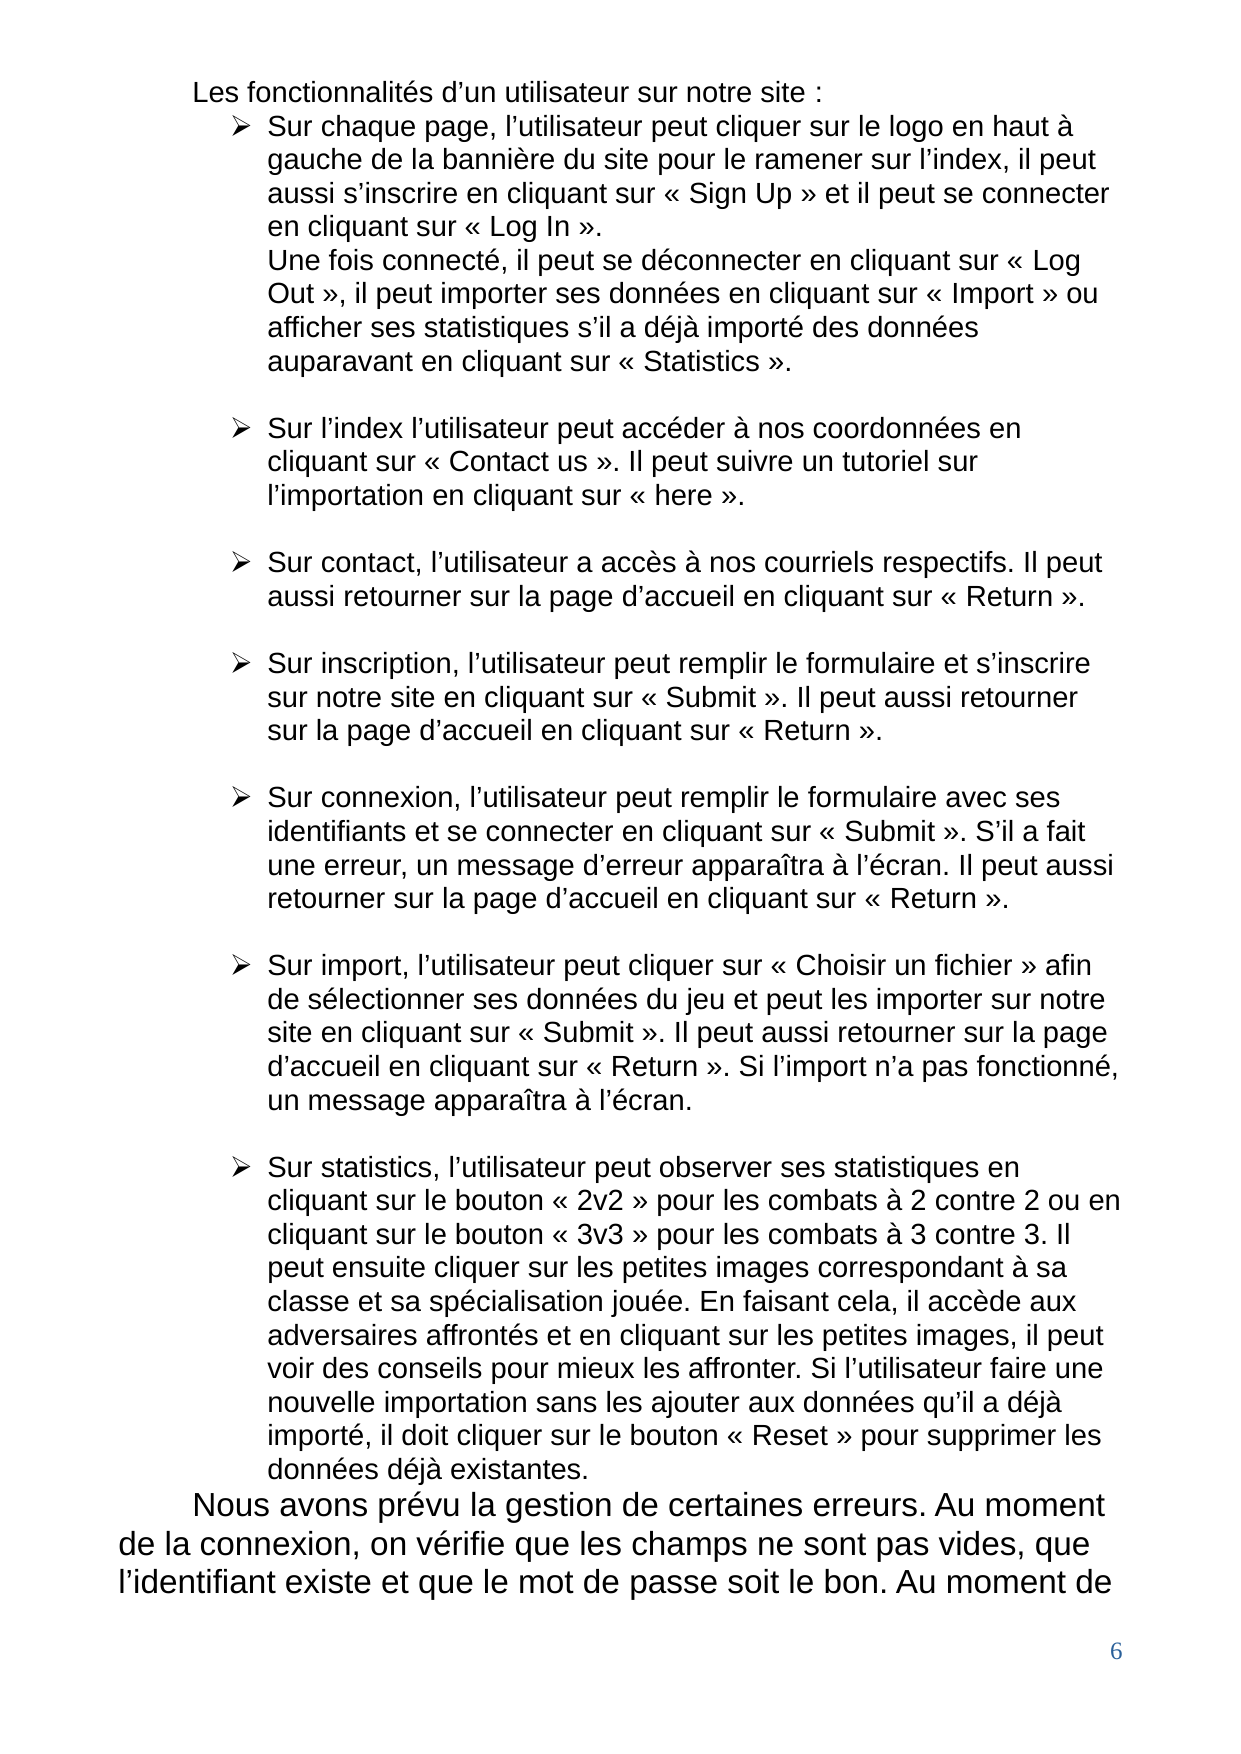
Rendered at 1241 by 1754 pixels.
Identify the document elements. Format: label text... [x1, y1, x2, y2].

list Sur import, l’utilisateur peut cliquer sur « Choisir un fichier » afin de sélectionner ses données du jeu et peut les importer sur notre site en cliquant sur « Submit ». Il peut aussi retourner sur la page d’accueil en cliquant sur « Return ». Si l’import n’a pas fonctionné, un message apparaîtra à l’écran. [229, 948, 1122, 1149]
text Nous avons prévu la gestion de certaines erreurs. Au moment de la connexion, on vérifie que les champs ne sont pas vides, que l’identifiant existe et que le mot de passe soit le bon. Au moment de [118, 1485, 1122, 1601]
text Une fois connecté, il peut se déconnecter en cliquant sur « Log Out », il peut importer ses données en cliquant sur « Import » ou afficher ses statistiques s’il a déjà importé des données auparavant en cliquant sur « Statistics ». [267, 243, 1122, 377]
list Sur chaque page, l’utilisateur peut cliquer sur le logo en haut à gauche de la bannière du site pour le ramener sur l’index, il peut aussi s’inscrire en cliquant sur « Sign Up » et il peut se connecter en cliquant sur « Log In ». [229, 108, 1122, 243]
list Sur connexion, l’utilisateur peut remplir le formulaire avec ses identifiants et se connecter en cliquant sur « Submit ». S’il a fait une erreur, un message d’erreur apparaîtra à l’écran. Il peut aussi retourner sur la page d’accueil en cliquant sur « Return ». [229, 780, 1122, 948]
text Les fonctionnalités d’un utilisateur sur notre site : [118, 75, 1122, 108]
list Sur inscription, l’utilisateur peut remplir le formulaire et s’inscrire sur notre site en cliquant sur « Submit ». Il peut aussi retourner sur la page d’accueil en cliquant sur « Return ». [229, 646, 1122, 780]
list Sur statistics, l’utilisateur peut observer ses statistiques en cliquant sur le bouton « 2v2 » pour les combats à 2 contre 2 ou en cliquant sur le bouton « 3v3 » pour les combats à 3 contre 3. Il peut ensuite cliquer sur les petites images correspondant à sa classe et sa spécialisation jouée. En faisant cela, il accède aux adversaires affrontés et en cliquant sur les petites images, il peut voir des conseils pour mieux les affronter. Si l’utilisateur faire une nouvelle importation sans les ajouter aux données qu’il a déjà importé, il doit cliquer sur le bouton « Reset » pour supprimer les données déjà existantes. [229, 1149, 1122, 1485]
list Sur l’index l’utilisateur peut accéder à nos coordonnées en cliquant sur « Contact us ». Il peut suivre un tutoriel sur l’importation en cliquant sur « here ». [229, 411, 1122, 545]
list Sur contact, l’utilisateur a accès à nos courriels respectifs. Il peut aussi retourner sur la page d’accueil en cliquant sur « Return ». [229, 545, 1122, 646]
